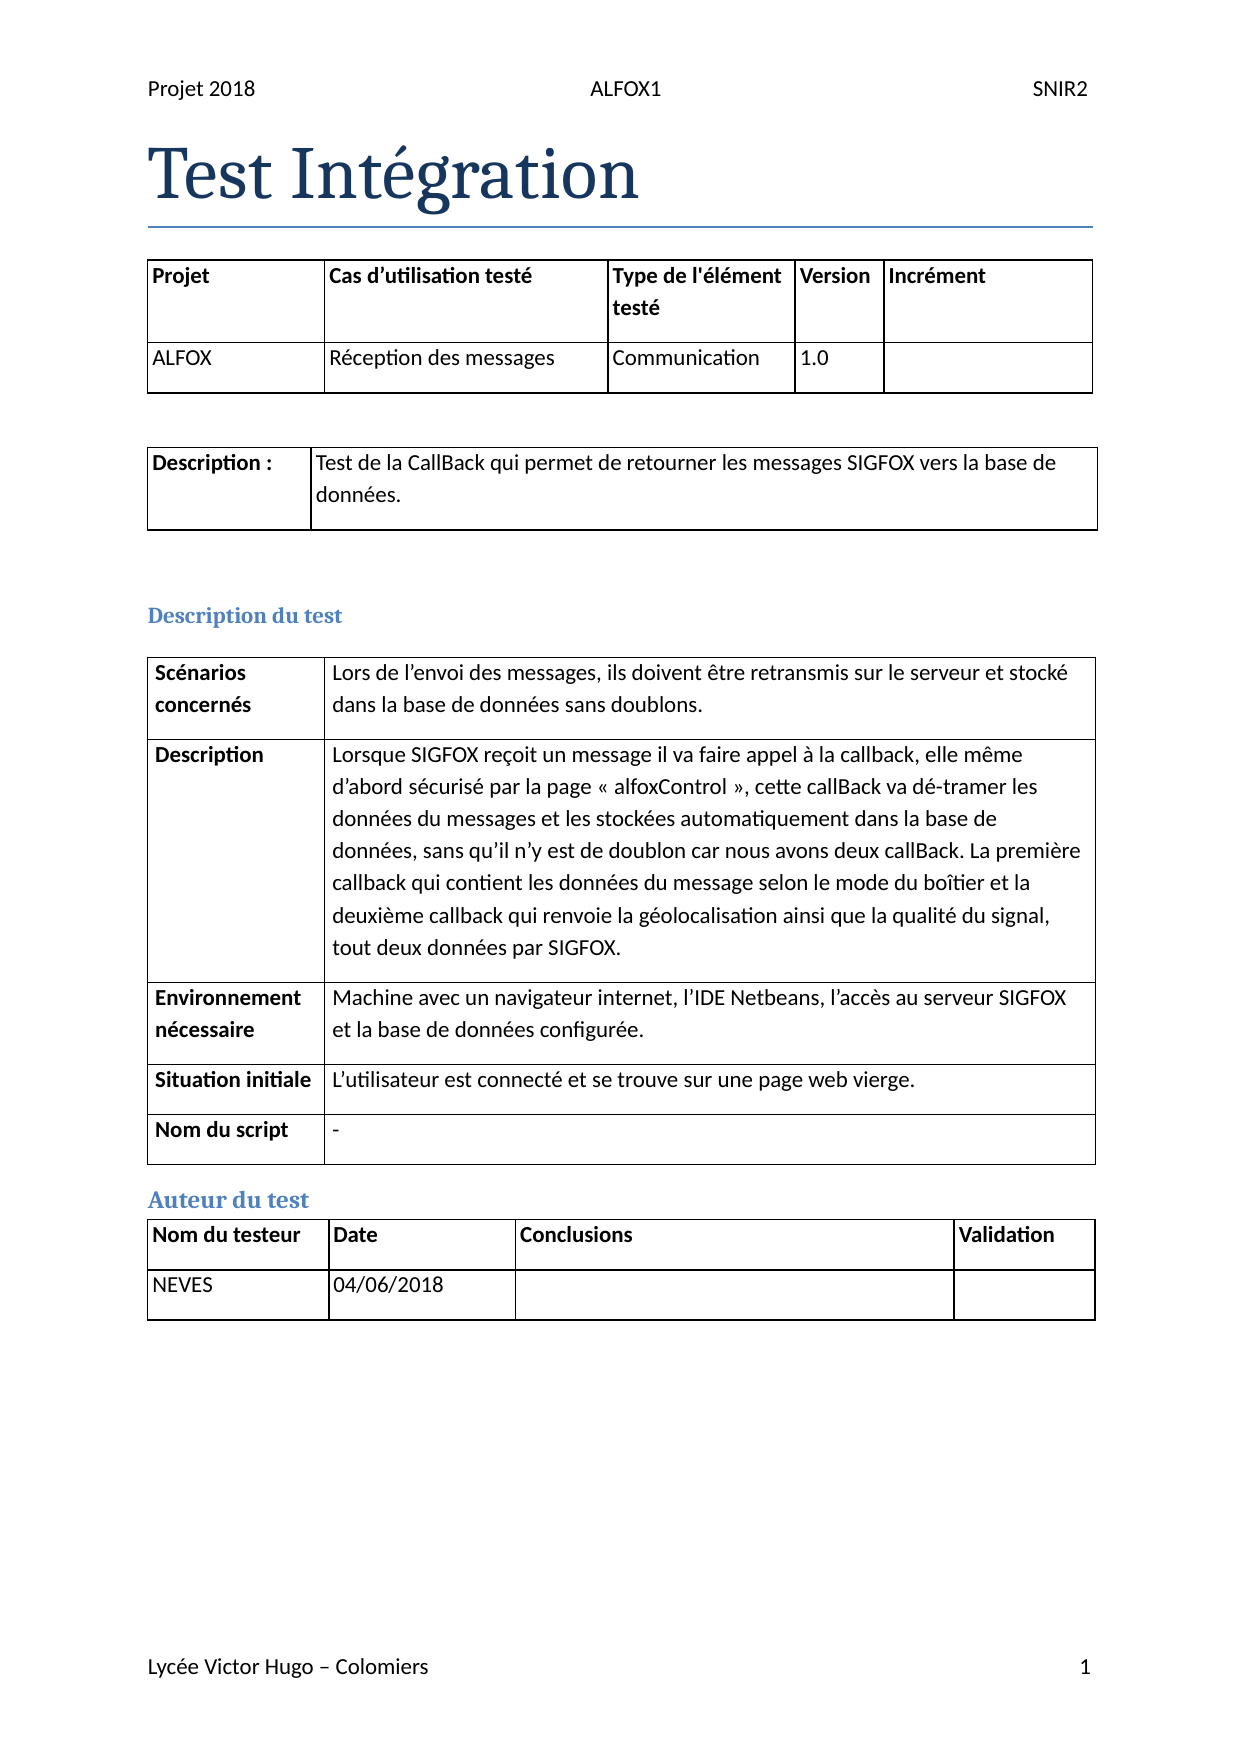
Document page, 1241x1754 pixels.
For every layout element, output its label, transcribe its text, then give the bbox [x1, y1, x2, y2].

table_cell Réception des messages [325, 343, 607, 392]
table_cell - [325, 1115, 1095, 1164]
table_header Version [796, 261, 883, 342]
table_cell [955, 1271, 1094, 1319]
table_cell 1.0 [796, 343, 883, 392]
table_cell NEVES [148, 1271, 328, 1319]
table_header Nom du testeur [148, 1220, 328, 1269]
table_cell 04/06/2018 [330, 1271, 515, 1319]
table_header Type de l'élément testé [609, 261, 794, 342]
table_header Validation [955, 1220, 1094, 1269]
table_header Incrément [885, 261, 1092, 342]
table_cell Description [148, 740, 324, 982]
table_header Cas d’utilisation testé [325, 261, 607, 342]
table_cell L’utilisateur est connecté et se trouve sur une page web vierge. [325, 1065, 1095, 1114]
subtitle Auteur du test [148, 1186, 1093, 1214]
table_header Test de la CallBack qui permet de retourner les messages SIGFOX vers la base de données. [312, 448, 1097, 529]
subtitle Description du test [148, 603, 1093, 629]
table_cell Situation initiale [148, 1065, 324, 1114]
table_header Date [330, 1220, 515, 1269]
table_cell Machine avec un navigateur internet, l’IDE Netbeans, l’accès au serveur SIGFOX et la base de données configurée. [325, 983, 1095, 1064]
table_header Conclusions [516, 1220, 953, 1269]
table_header Lors de l’envoi des messages, ils doivent être retransmis sur le serveur et stocké dans la base de données sans doublons. [325, 658, 1095, 739]
table_cell [885, 343, 1092, 392]
table_cell Environnement nécessaire [148, 983, 324, 1064]
table_cell Communication [609, 343, 794, 392]
table_cell ALFOX [148, 343, 324, 392]
table_cell Lorsque SIGFOX reçoit un message il va faire appel à la callback, elle même d’abord sécurisé par la page « alfoxControl », cette callBack va dé-tramer les données du messages et les stockées automatiquement dans la base de données, sans qu’il n’y est de doublon car nous avons deux callBack. La première callback qui contient les données du message selon le mode du boîtier et la deuxième callback qui renvoie la géolocalisation ainsi que la qualité du signal, tout deux données par SIGFOX. [325, 740, 1095, 982]
subtitle Test Intégration [148, 131, 1093, 226]
table_cell Nom du script [148, 1115, 324, 1164]
table_header Projet [148, 261, 324, 342]
table_header Description : [148, 448, 310, 529]
table_header Scénarios concernés [148, 658, 324, 739]
table_cell [516, 1271, 953, 1319]
